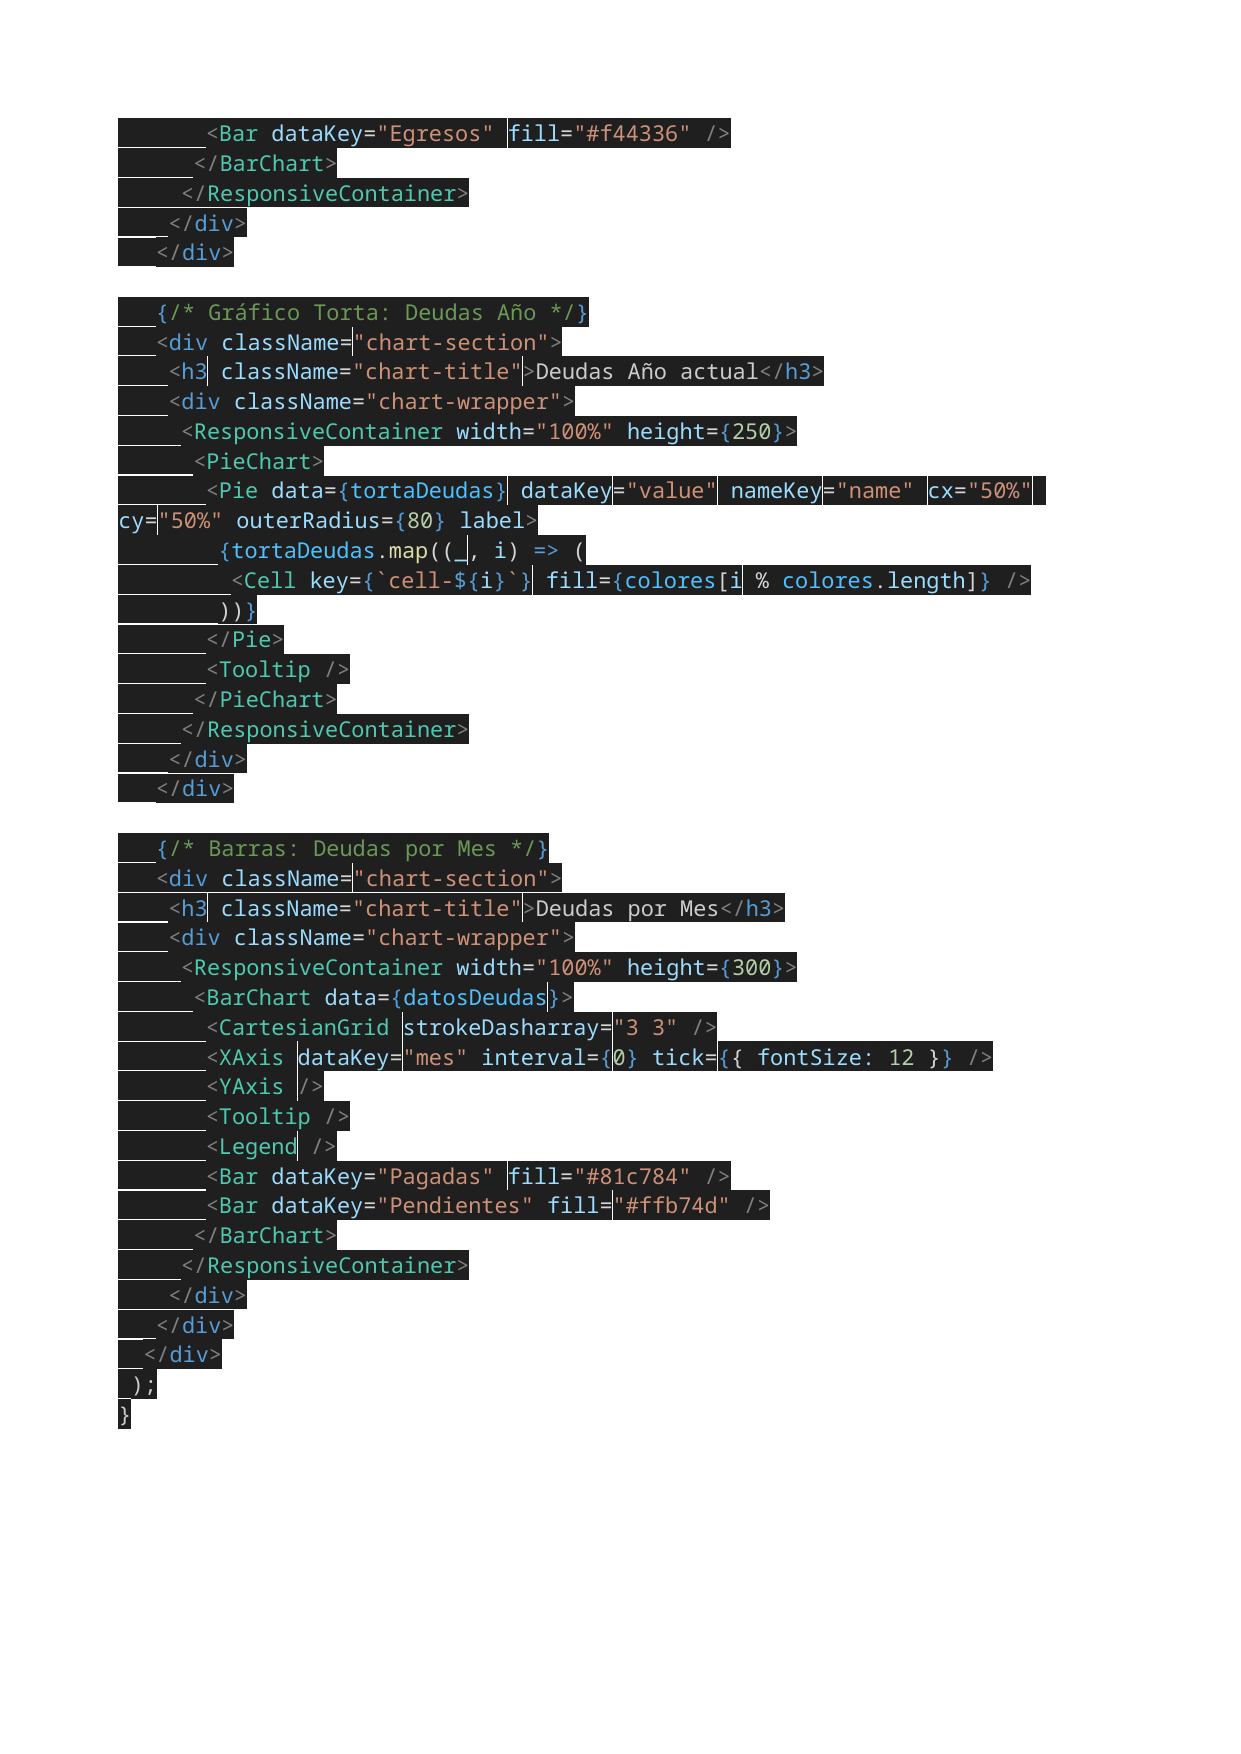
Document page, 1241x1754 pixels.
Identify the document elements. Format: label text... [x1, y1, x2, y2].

text } [118, 1399, 1122, 1429]
text {/* Barras: Deudas por Mes */} [118, 833, 1122, 863]
text <ResponsiveContainer width="100%" height={250}> [118, 416, 1122, 446]
text <YAxis /> [118, 1071, 1122, 1101]
text <Bar dataKey="Pagadas" fill="#81c784" /> [118, 1161, 1122, 1190]
text <Legend /> [118, 1131, 1122, 1161]
text <Tooltip /> [118, 654, 1122, 684]
text </div> [118, 237, 1122, 267]
text </ResponsiveContainer> [118, 714, 1122, 744]
text <ResponsiveContainer width="100%" height={300}> [118, 952, 1122, 982]
text <PieChart> [118, 446, 1122, 476]
text {/* Gráfico Torta: Deudas Año */} [118, 297, 1122, 327]
text </ResponsiveContainer> [118, 178, 1122, 207]
text </PieChart> [118, 684, 1122, 714]
text <h3 className="chart-title">Deudas Año actual</h3> [118, 356, 1122, 386]
text <BarChart data={datosDeudas}> [118, 982, 1122, 1012]
text <CartesianGrid strokeDasharray="3 3" /> [118, 1012, 1122, 1041]
text </Pie> [118, 624, 1122, 654]
text </BarChart> [118, 1220, 1122, 1250]
text <div className="chart-section"> [118, 863, 1122, 892]
text </div> [118, 773, 1122, 803]
text <div className="chart-wrapper"> [118, 922, 1122, 952]
text </ResponsiveContainer> [118, 1250, 1122, 1280]
text <Tooltip /> [118, 1101, 1122, 1131]
text <Bar dataKey="Egresos" fill="#f44336" /> [118, 118, 1122, 148]
text </div> [118, 1309, 1122, 1339]
text </div> [118, 744, 1122, 773]
text <div className="chart-section"> [118, 327, 1122, 356]
text </div> [118, 1339, 1122, 1369]
text <Pie data={tortaDeudas} dataKey="value" nameKey="name" cx="50%" cy="50%" outerRadius={80} label> [118, 476, 1122, 535]
text ); [118, 1369, 1122, 1399]
text {tortaDeudas.map((_, i) => ( [118, 535, 1122, 565]
text </BarChart> [118, 148, 1122, 178]
text <h3 className="chart-title">Deudas por Mes</h3> [118, 892, 1122, 922]
text </div> [118, 207, 1122, 237]
text <Bar dataKey="Pendientes" fill="#ffb74d" /> [118, 1190, 1122, 1220]
text <div className="chart-wrapper"> [118, 386, 1122, 416]
text ))} [118, 595, 1122, 624]
text </div> [118, 1280, 1122, 1309]
text <XAxis dataKey="mes" interval={0} tick={{ fontSize: 12 }} /> [118, 1041, 1122, 1071]
text <Cell key={`cell-${i}`} fill={colores[i % colores.length]} /> [118, 565, 1122, 595]
